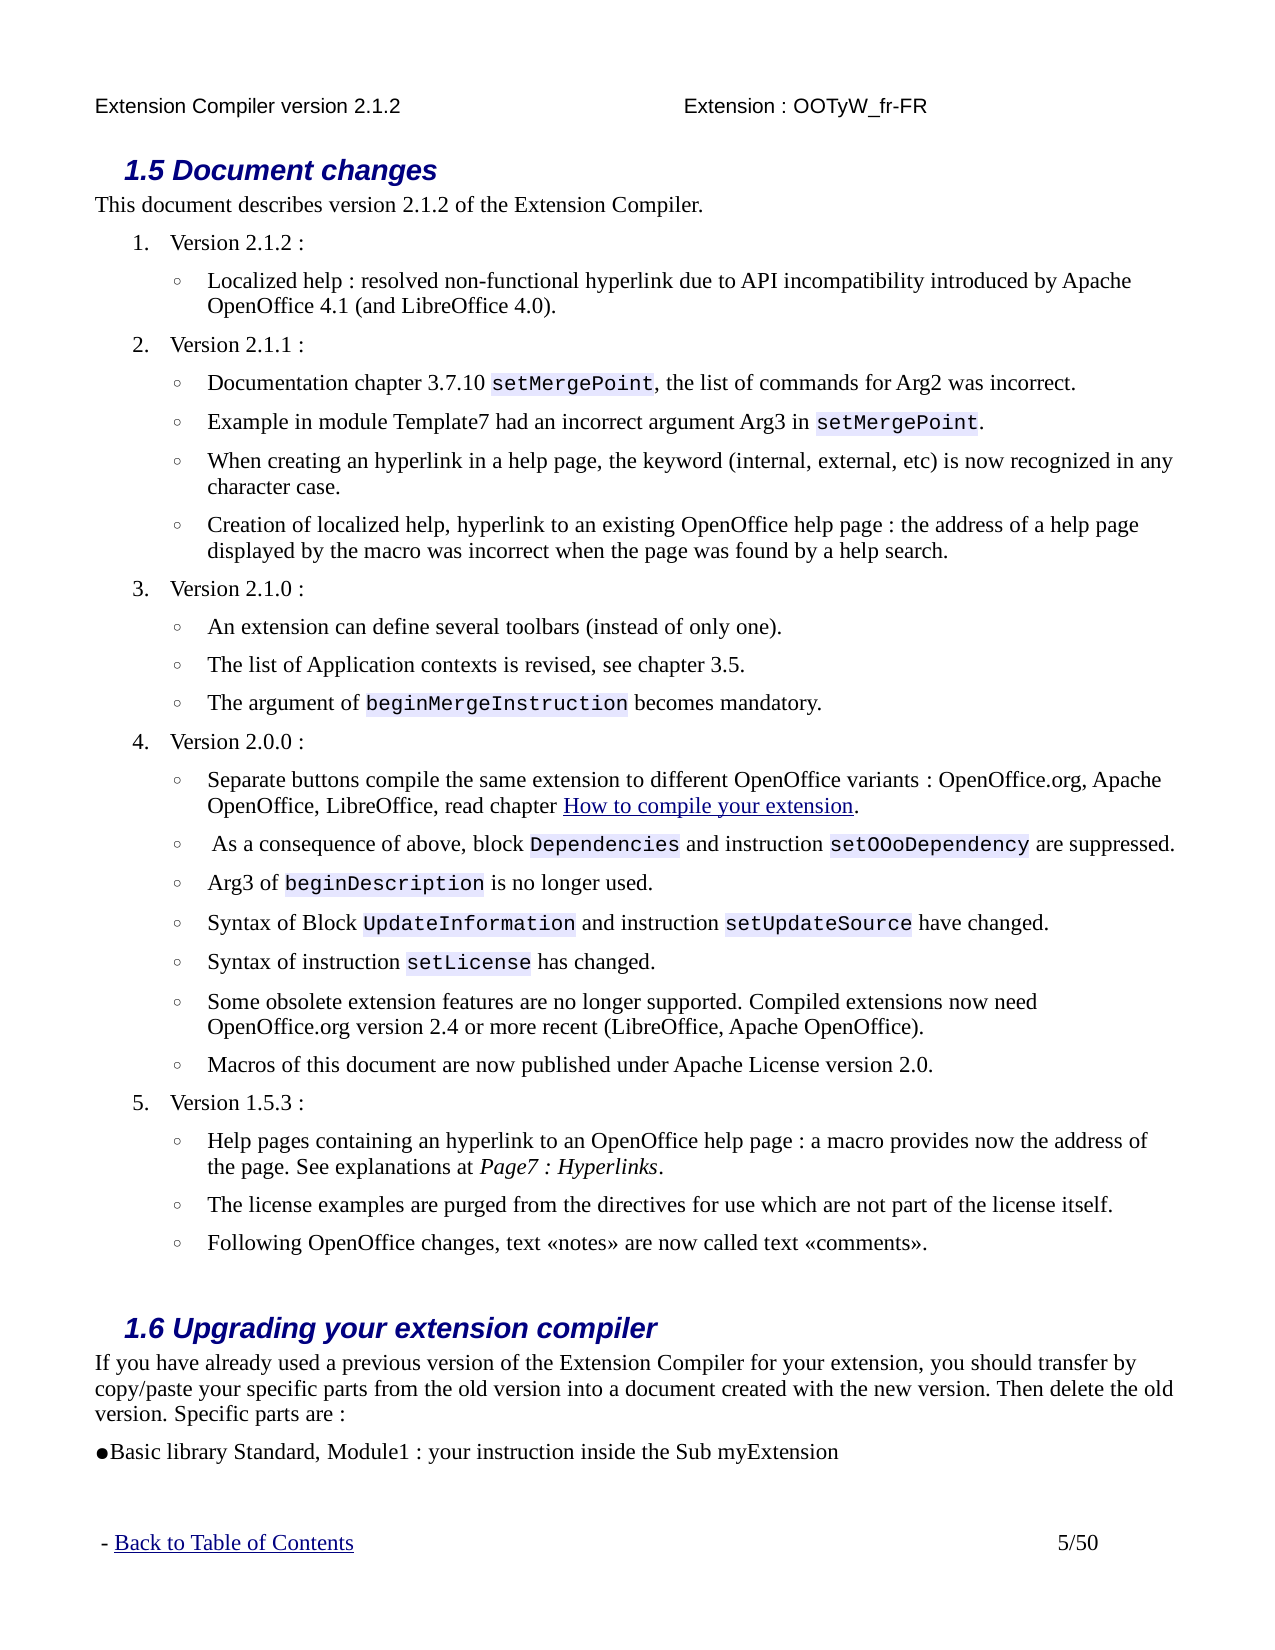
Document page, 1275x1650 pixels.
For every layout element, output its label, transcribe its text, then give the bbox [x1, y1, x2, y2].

list The license examples are purged from the directives for use which are not part of the license itself. [169, 1192, 1181, 1217]
list Basic library Standard, Module1 : your instruction inside the Sub myExtension [94, 1439, 1181, 1465]
list Following OpenOffice changes, text «notes» are now called text «comments». [169, 1230, 1181, 1255]
subtitle Document changes [124, 153, 1181, 186]
subtitle Upgrading your extension compiler [124, 1312, 1181, 1344]
list Creation of localized help, hyperlink to an existing OpenOffice help page : the address of a help page displayed by the macro was incorrect when the page was found by a help search. [169, 512, 1181, 563]
list As a consequence of above, block Dependencies and instruction setOOoDependency are suppressed. [169, 831, 1181, 858]
list The list of Application contexts is revised, see chapter 3.5. [169, 652, 1181, 677]
list Syntax of Block UpdateInformation and instruction setUpdateSource have changed. [169, 909, 1181, 937]
text This document describes version 2.1.2 of the Extension Compiler. [94, 192, 1181, 217]
list Localized help : resolved non-functional hyperlink due to API incompatibility introduced by Apache OpenOffice 4.1 (and LibreOffice 4.0). [169, 268, 1181, 319]
list Version 2.0.0 : [132, 729, 1181, 754]
list Separate buttons compile the same extension to different OpenOffice variants : OpenOffice.org, Apache OpenOffice, LibreOffice, read chapter How to compile your extension. [169, 767, 1181, 818]
list Example in module Template7 had an incorrect argument Arg3 in setMergePoint. [169, 409, 1181, 436]
list Version 2.1.0 : [132, 576, 1181, 601]
list Version 2.1.1 : [132, 331, 1181, 357]
list The argument of beginMergeInstruction becomes mandatory. [169, 689, 1181, 717]
list When creating an hyperlink in a help page, the keyword (internal, external, etc) is now recognized in any character case. [169, 448, 1181, 499]
list Documentation chapter 3.7.10 setMergePoint, the list of commands for Arg2 was incorrect. [169, 369, 1181, 396]
list Help pages containing an hyperlink to an OpenOffice help page : a macro provides now the address of the page. See explanations at Page7 : Hyperlinks. [169, 1128, 1181, 1179]
list Version 1.5.3 : [132, 1090, 1181, 1116]
list Some obsolete extension features are no longer supported. Compiled extensions now need OpenOffice.org version 2.4 or more recent (LibreOffice, Apache OpenOffice). [169, 988, 1181, 1039]
list Syntax of instruction setLicense has changed. [169, 949, 1181, 976]
list An extension can define several toolbars (instead of only one). [169, 613, 1181, 639]
list Arg3 of beginDescription is no longer used. [169, 870, 1181, 897]
text If you have already used a previous version of the Extension Compiler for your extension, you should transfer by copy/paste your specific parts from the old version into a document created with the new version. Then delete the old version. Specific parts are : [94, 1350, 1181, 1427]
list Version 2.1.2 : [132, 230, 1181, 255]
list Macros of this document are now published under Apache License version 2.0. [169, 1052, 1181, 1078]
